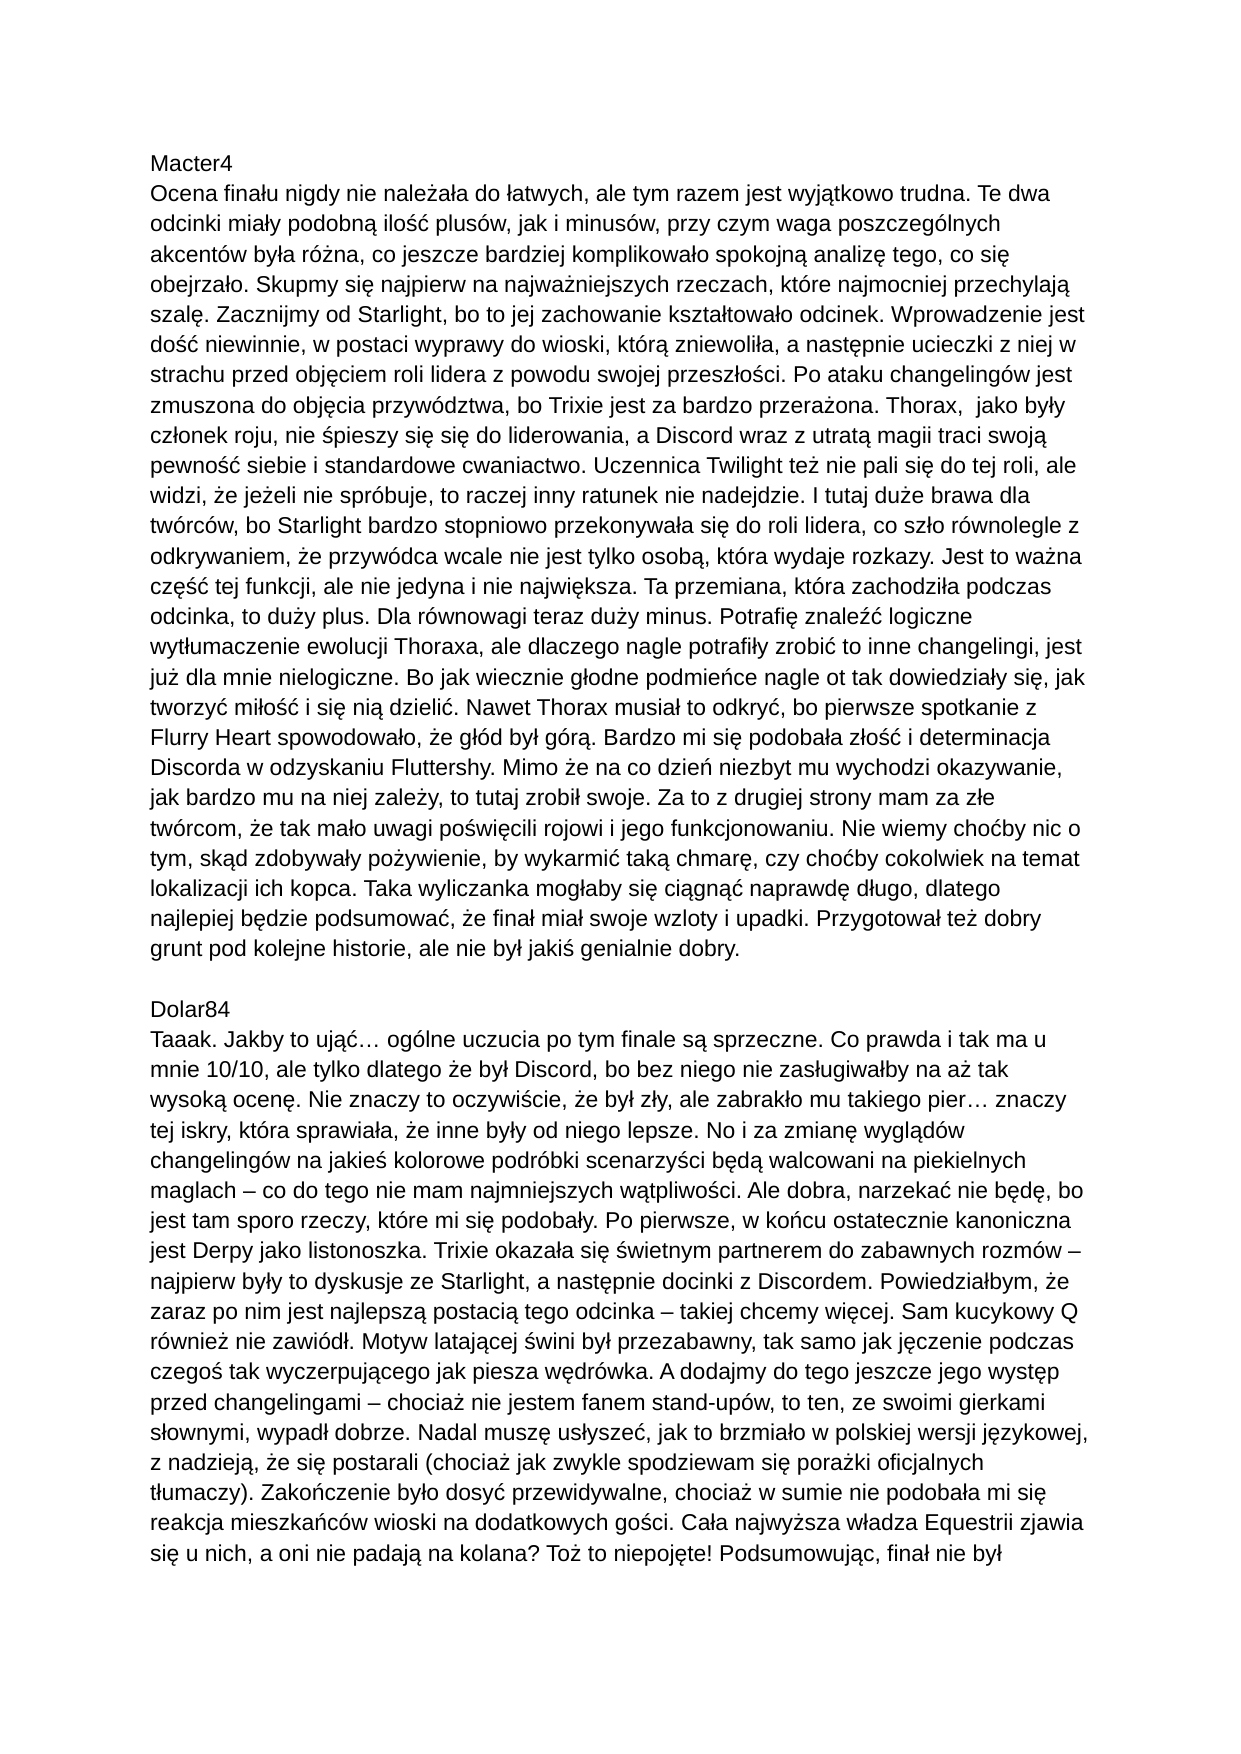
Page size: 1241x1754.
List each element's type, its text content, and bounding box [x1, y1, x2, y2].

text Ocena finału nigdy nie należała do łatwych, ale tym razem jest wyjątkowo trudna. Te dwa odcinki miały podobną ilość plusów, jak i minusów, przy czym waga poszczególnych akcentów była różna, co jeszcze bardziej komplikowało spokojną analizę tego, co się obejrzało. Skupmy się najpierw na najważniejszych rzeczach, które najmocniej przechylają szalę. Zacznijmy od Starlight, bo to jej zachowanie kształtowało odcinek. Wprowadzenie jest dość niewinnie, w postaci wyprawy do wioski, którą zniewoliła, a następnie ucieczki z niej w strachu przed objęciem roli lidera z powodu swojej przeszłości. Po ataku changelingów jest zmuszona do objęcia przywództwa, bo Trixie jest za bardzo przerażona. Thorax, jako były członek roju, nie śpieszy się się do liderowania, a Discord wraz z utratą magii traci swoją pewność siebie i standardowe cwaniactwo. Uczennica Twilight też nie pali się do tej roli, ale widzi, że jeżeli nie spróbuje, to raczej inny ratunek nie nadejdzie. I tutaj duże brawa dla twórców, bo Starlight bardzo stopniowo przekonywała się do roli lidera, co szło równolegle z odkrywaniem, że przywódca wcale nie jest tylko osobą, która wydaje rozkazy. Jest to ważna część tej funkcji, ale nie jedyna i nie największa. Ta przemiana, która zachodziła podczas odcinka, to duży plus. Dla równowagi teraz duży minus. Potrafię znaleźć logiczne wytłumaczenie ewolucji Thoraxa, ale dlaczego nagle potrafiły zrobić to inne changelingi, jest już dla mnie nielogiczne. Bo jak wiecznie głodne podmieńce nagle ot tak dowiedziały się, jak tworzyć miłość i się nią dzielić. Nawet Thorax musiał to odkryć, bo pierwsze spotkanie z Flurry Heart spowodowało, że głód był górą. Bardzo mi się podobała złość i determinacja Discorda w odzyskaniu Fluttershy. Mimo że na co dzień niezbyt mu wychodzi okazywanie, jak bardzo mu na niej zależy, to tutaj zrobił swoje. Za to z drugiej strony mam za złe twórcom, że tak mało uwagi poświęcili rojowi i jego funkcjonowaniu. Nie wiemy choćby nic o tym, skąd zdobywały pożywienie, by wykarmić taką chmarę, czy choćby cokolwiek na temat lokalizacji ich kopca. Taka wyliczanka mogłaby się ciągnąć naprawdę długo, dlatego najlepiej będzie podsumować, że finał miał swoje wzloty i upadki. Przygotował też dobry grunt pod kolejne historie, ale nie był jakiś genialnie dobry. [150, 180, 1090, 962]
text Dolar84 [150, 996, 1090, 1022]
text Taaak. Jakby to ująć… ogólne uczucia po tym finale są sprzeczne. Co prawda i tak ma u mnie 10/10, ale tylko dlatego że był Discord, bo bez niego nie zasługiwałby na aż tak wysoką ocenę. Nie znaczy to oczywiście, że był zły, ale zabrakło mu takiego pier… znaczy tej iskry, która sprawiała, że inne były od niego lepsze. No i za zmianę wyglądów changelingów na jakieś kolorowe podróbki scenarzyści będą walcowani na piekielnych maglach – co do tego nie mam najmniejszych wątpliwości. Ale dobra, narzekać nie będę, bo jest tam sporo rzeczy, które mi się podobały. Po pierwsze, w końcu ostatecznie kanoniczna jest Derpy jako listonoszka. Trixie okazała się świetnym partnerem do zabawnych rozmów – najpierw były to dyskusje ze Starlight, a następnie docinki z Discordem. Powiedziałbym, że zaraz po nim jest najlepszą postacią tego odcinka – takiej chcemy więcej. Sam kucykowy Q również nie zawiódł. Motyw latającej świni był przezabawny, tak samo jak jęczenie podczas czegoś tak wyczerpującego jak piesza wędrówka. A dodajmy do tego jeszcze jego występ przed changelingami – chociaż nie jestem fanem stand-upów, to ten, ze swoimi gierkami słownymi, wypadł dobrze. Nadal muszę usłyszeć, jak to brzmiało w polskiej wersji językowej, z nadzieją, że się postarali (chociaż jak zwykle spodziewam się porażki oficjalnych tłumaczy). Zakończenie było dosyć przewidywalne, chociaż w sumie nie podobała mi się reakcja mieszkańców wioski na dodatkowych gości. Cała najwyższa władza Equestrii zjawia się u nich, a oni nie padają na kolana? Toż to niepojęte! Podsumowując, finał nie był [150, 1026, 1090, 1566]
text Macter4 [150, 150, 1090, 176]
